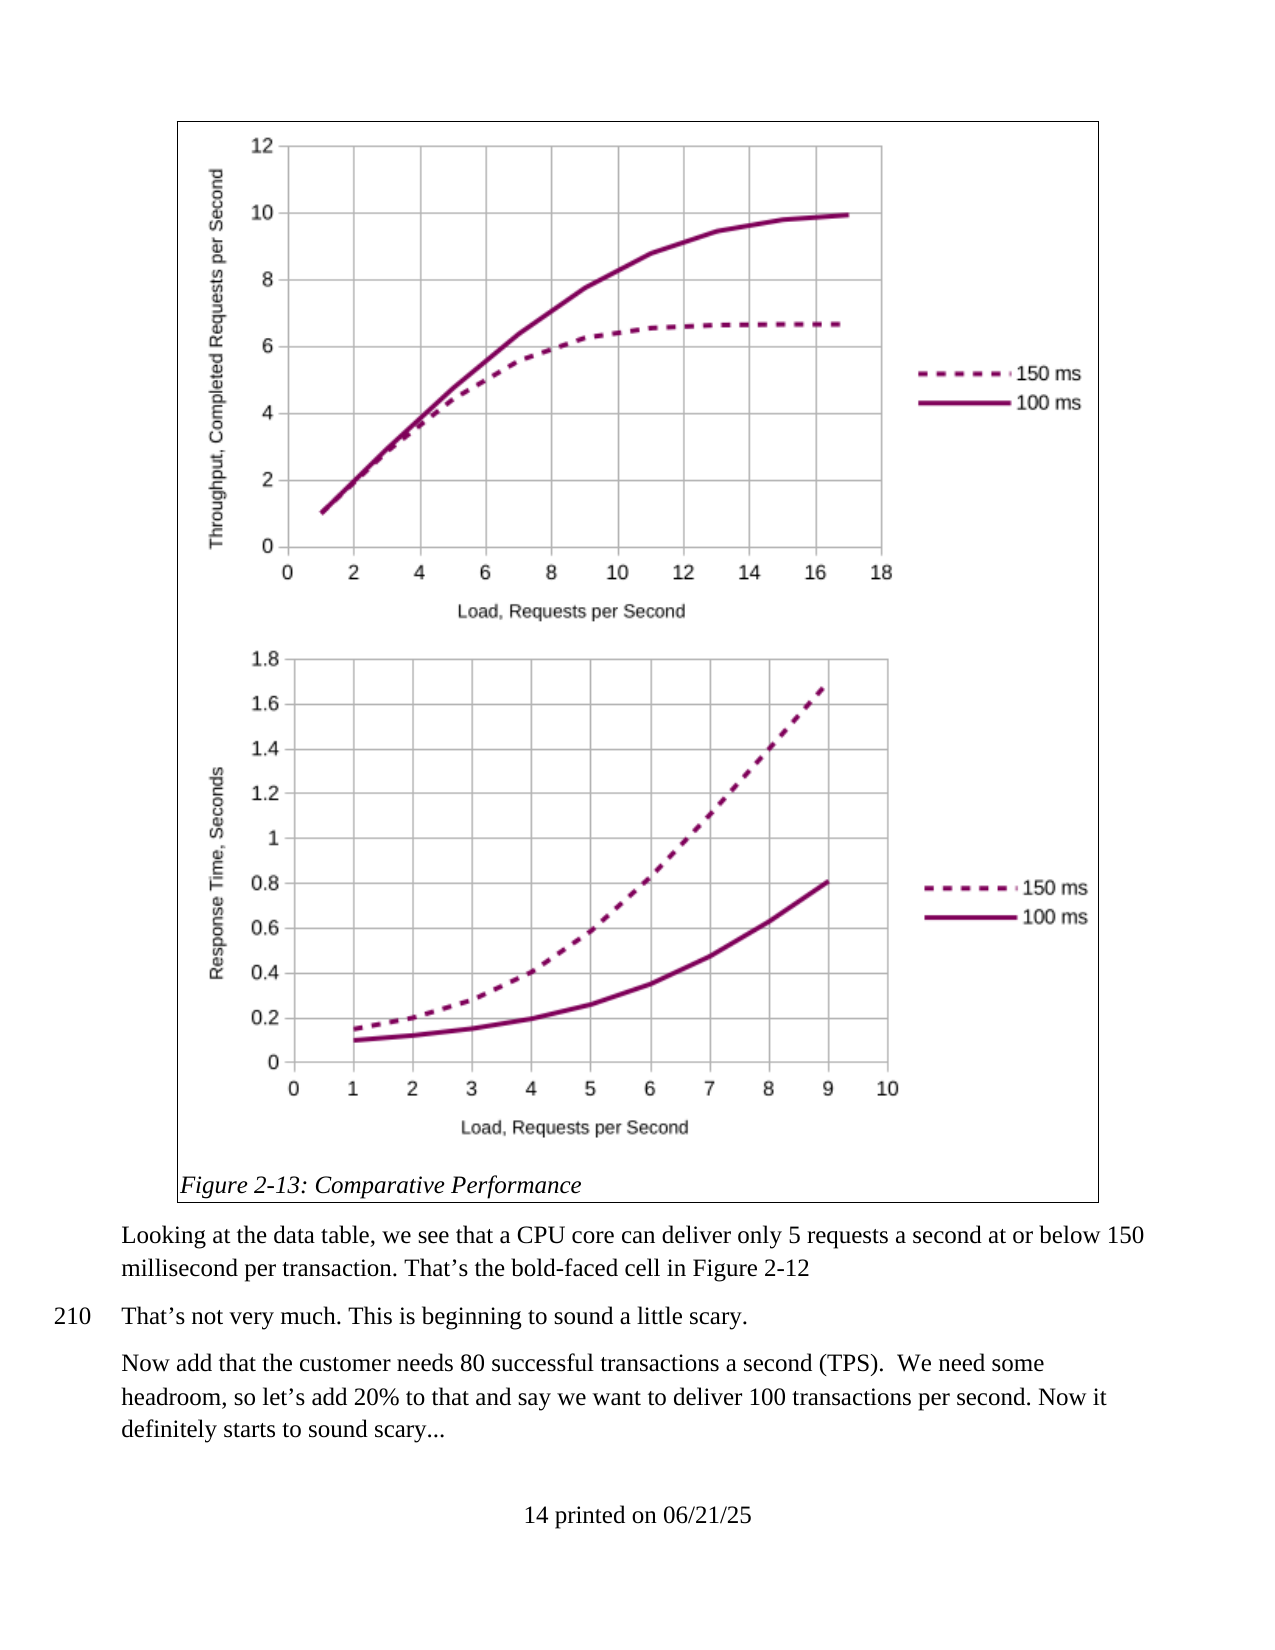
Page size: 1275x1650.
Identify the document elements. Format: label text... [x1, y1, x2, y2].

text Now add that the customer needs 80 successful transactions a second (TPS). We need some headroom, so let’s add 20% to that and say we want to deliver 100 transactions per second. Now it definitely starts to sound scary... [121, 1348, 1154, 1443]
text That’s not very much. This is beginning to sound a little scary. [121, 1301, 1154, 1330]
text Looking at the data table, we see that a CPU core can deliver only 5 requests a second at or below 150 millisecond per transaction. That’s the bold-faced cell in Figure 2-12 [121, 169, 1154, 1282]
picture [179, 124, 1096, 1158]
text Figure 2-13: Comparative Performance [180, 1158, 1095, 1199]
